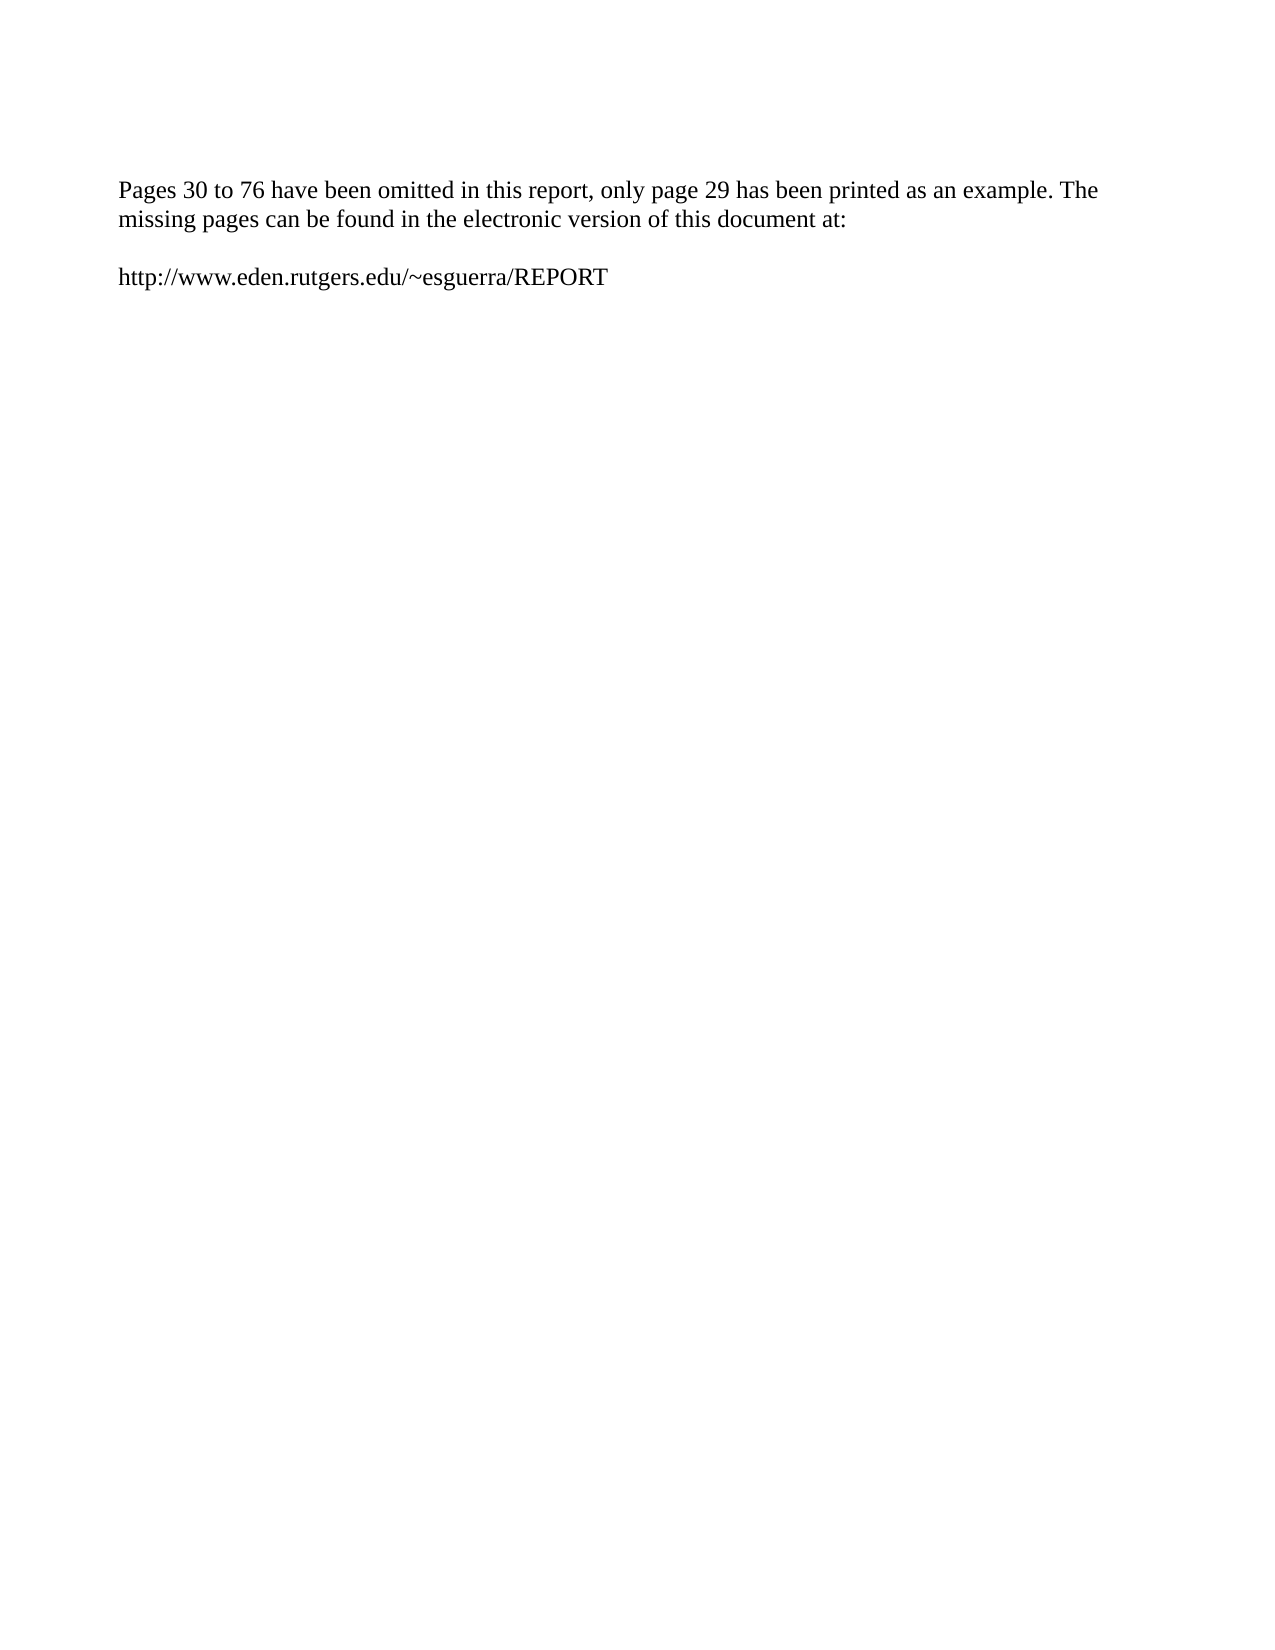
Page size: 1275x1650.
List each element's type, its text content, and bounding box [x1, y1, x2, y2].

text Pages 30 to 76 have been omitted in this report, only page 29 has been printed as an example. The missing pages can be found in the electronic version of this document at: [118, 176, 1157, 233]
text http://www.eden.rutgers.edu/~esguerra/REPORT [118, 262, 1157, 291]
